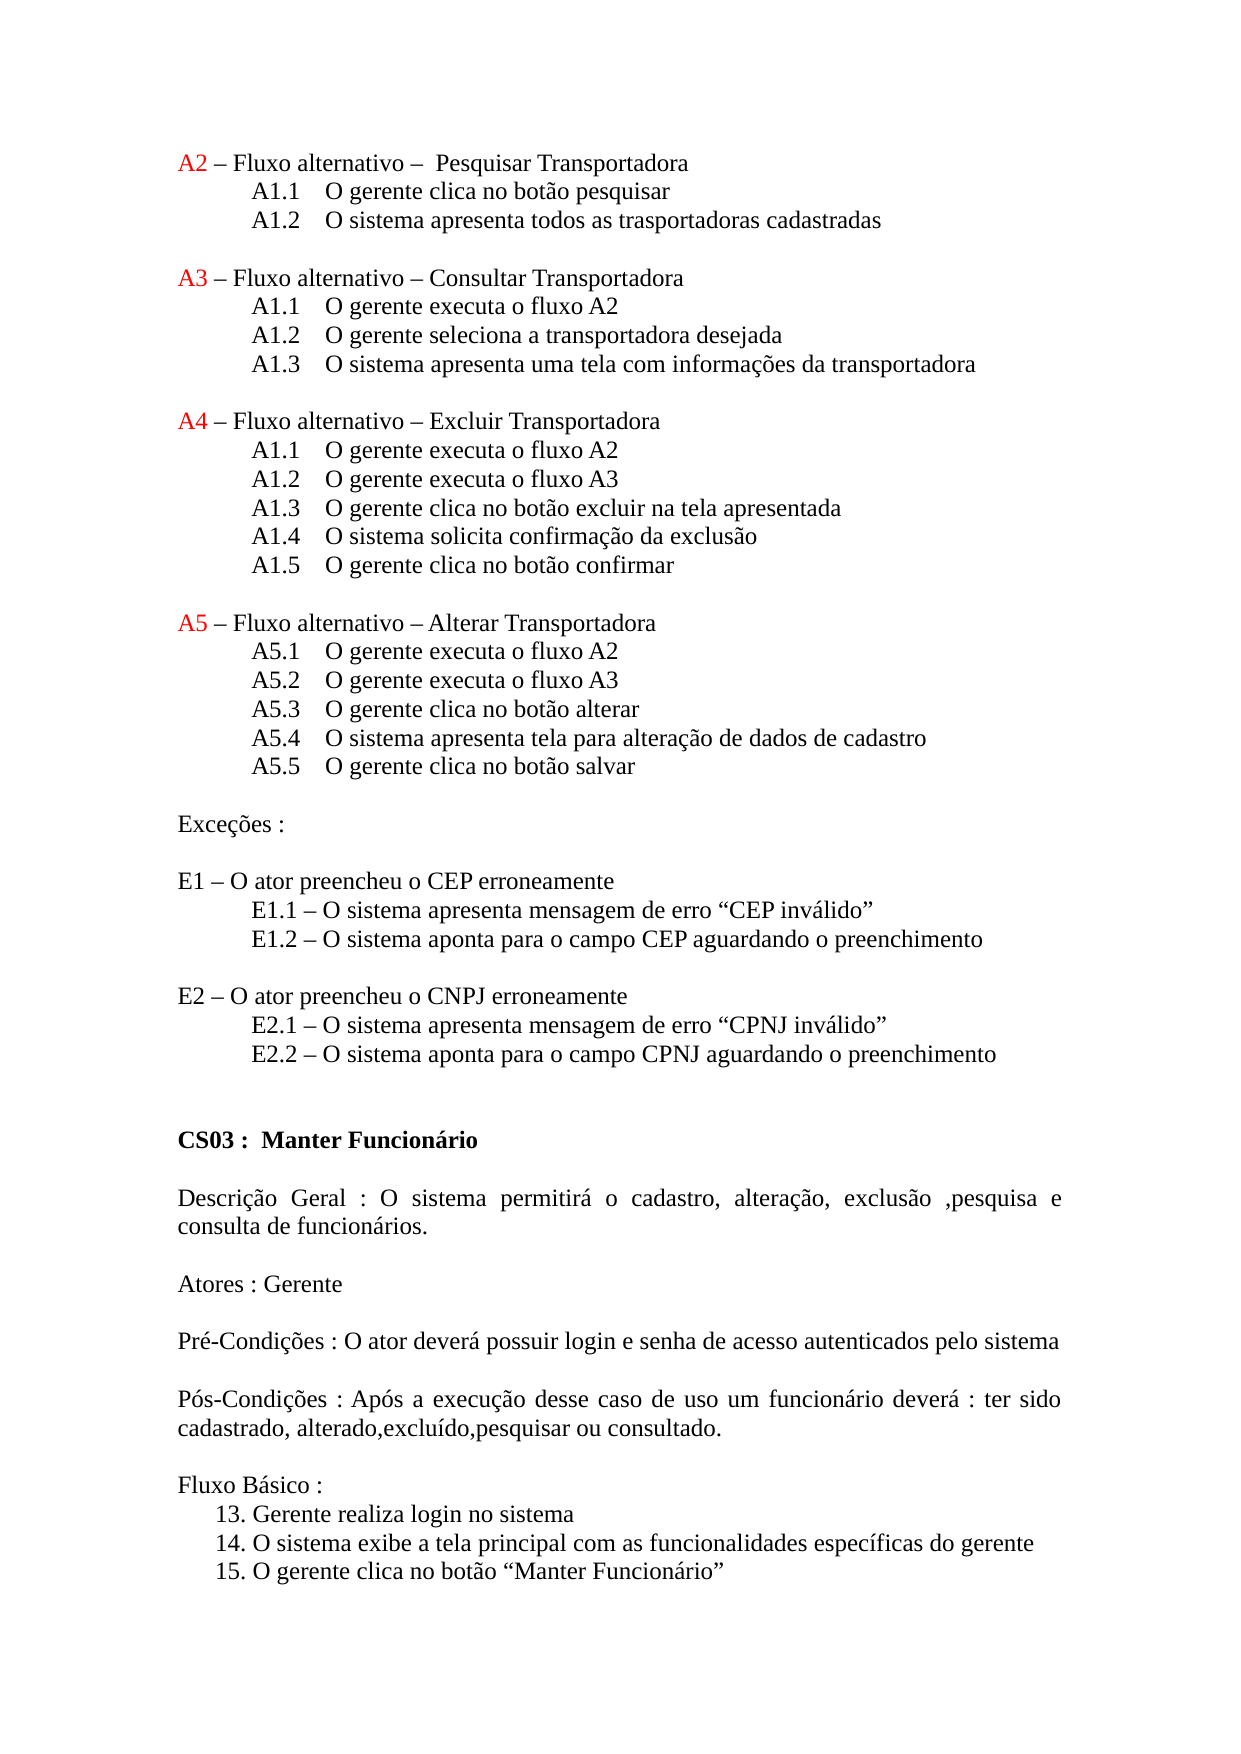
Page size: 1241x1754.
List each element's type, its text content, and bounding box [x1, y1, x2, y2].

list Gerente realiza login no sistema [215, 1499, 1063, 1528]
text A1.3 O gerente clica no botão excluir na tela apresentada [251, 493, 1063, 521]
list O sistema exibe a tela principal com as funcionalidades específicas do gerente [215, 1528, 1063, 1556]
text A5.1 O gerente executa o fluxo A2 [177, 636, 1063, 665]
text E2 – O ator preencheu o CNPJ erroneamente [177, 981, 1063, 1010]
text E2.2 – O sistema aponta para o campo CPNJ aguardando o preenchimento [177, 1039, 1063, 1068]
text A5.2 O gerente executa o fluxo A3 [177, 665, 1063, 694]
text Exceções : [177, 809, 1063, 838]
list O gerente clica no botão “Manter Funcionário” [215, 1556, 1063, 1585]
text A3 – Fluxo alternativo – Consultar Transportadora [177, 263, 1063, 291]
text E1 – O ator preencheu o CEP erroneamente [177, 866, 1063, 895]
text A2 – Fluxo alternativo – Pesquisar Transportadora [177, 148, 1063, 176]
text CS03 : Manter Funcionário [177, 1125, 1063, 1154]
text A5.3 O gerente clica no botão alterar [177, 694, 1063, 723]
text Fluxo Básico : [177, 1470, 1063, 1499]
text A1.2 O gerente seleciona a transportadora desejada [177, 320, 1063, 349]
text A1.1 O gerente clica no botão pesquisar [177, 176, 1063, 205]
text A1.2 O sistema apresenta todos as trasportadoras cadastradas [177, 205, 1063, 234]
text A5.5 O gerente clica no botão salvar [177, 751, 1063, 780]
text A1.3 O sistema apresenta uma tela com informações da transportadora [177, 349, 1063, 378]
text A1.2 O gerente executa o fluxo A3 [177, 464, 1063, 493]
text Atores : Gerente [177, 1269, 1063, 1298]
text A5 – Fluxo alternativo – Alterar Transportadora [177, 608, 1063, 636]
text E1.1 – O sistema apresenta mensagem de erro “CEP inválido” [177, 895, 1063, 924]
text Descrição Geral : O sistema permitirá o cadastro, alteração, exclusão ,pesquisa e consulta de funcionários. [177, 1183, 1063, 1240]
text Pós-Condições : Após a execução desse caso de uso um funcionário deverá : ter sido cadastrado, alterado,excluído,pesquisar ou consultado. [177, 1384, 1063, 1441]
text A1.4 O sistema solicita confirmação da exclusão [251, 521, 1063, 550]
text E2.1 – O sistema apresenta mensagem de erro “CPNJ inválido” [177, 1010, 1063, 1039]
text A4 – Fluxo alternativo – Excluir Transportadora [177, 406, 1063, 435]
text E1.2 – O sistema aponta para o campo CEP aguardando o preenchimento [177, 924, 1063, 953]
text A5.4 O sistema apresenta tela para alteração de dados de cadastro [177, 723, 1063, 751]
text Pré-Condições : O ator deverá possuir login e senha de acesso autenticados pelo sistema [177, 1326, 1063, 1355]
text A1.1 O gerente executa o fluxo A2 [177, 435, 1063, 464]
text A1.1 O gerente executa o fluxo A2 [177, 291, 1063, 320]
text A1.5 O gerente clica no botão confirmar [251, 550, 1063, 579]
